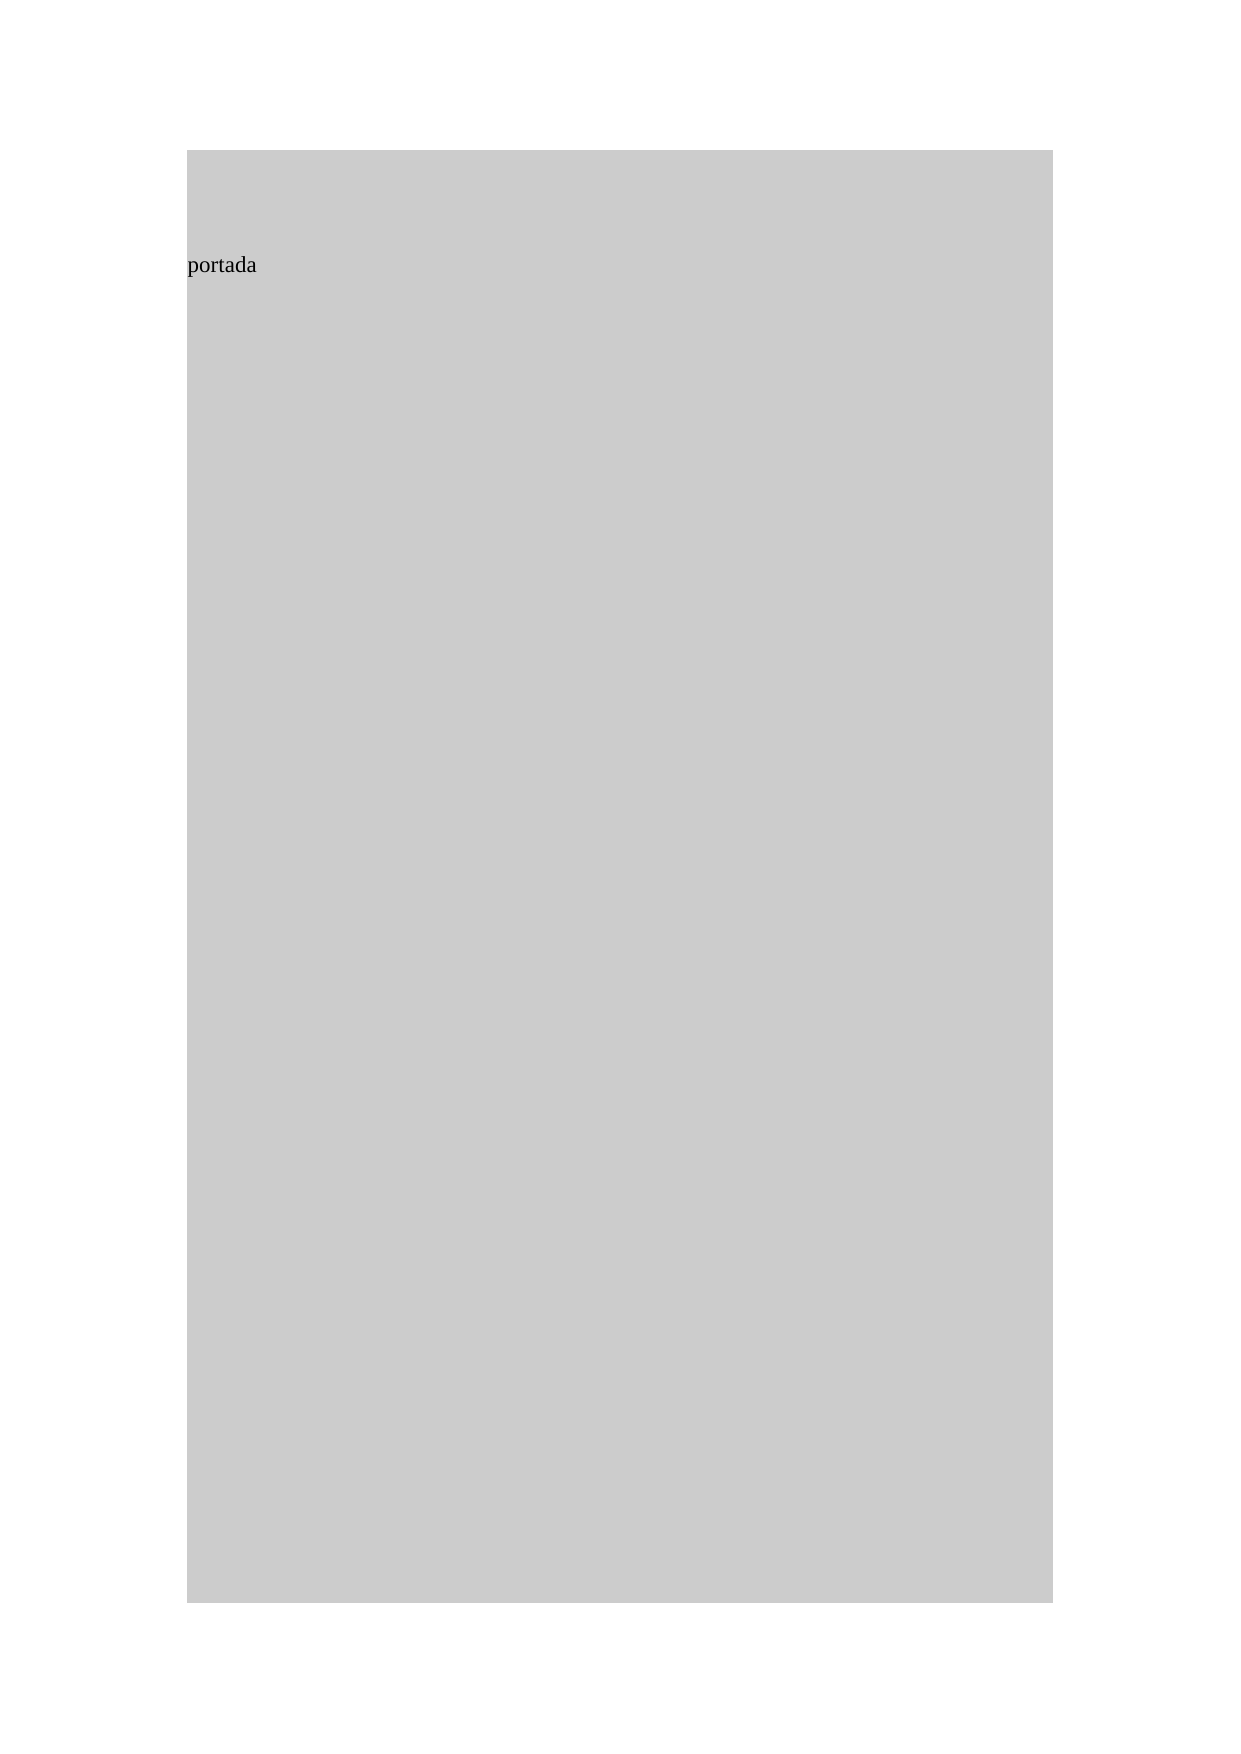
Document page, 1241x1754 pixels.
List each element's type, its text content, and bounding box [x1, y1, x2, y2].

text portada [187, 252, 1053, 278]
